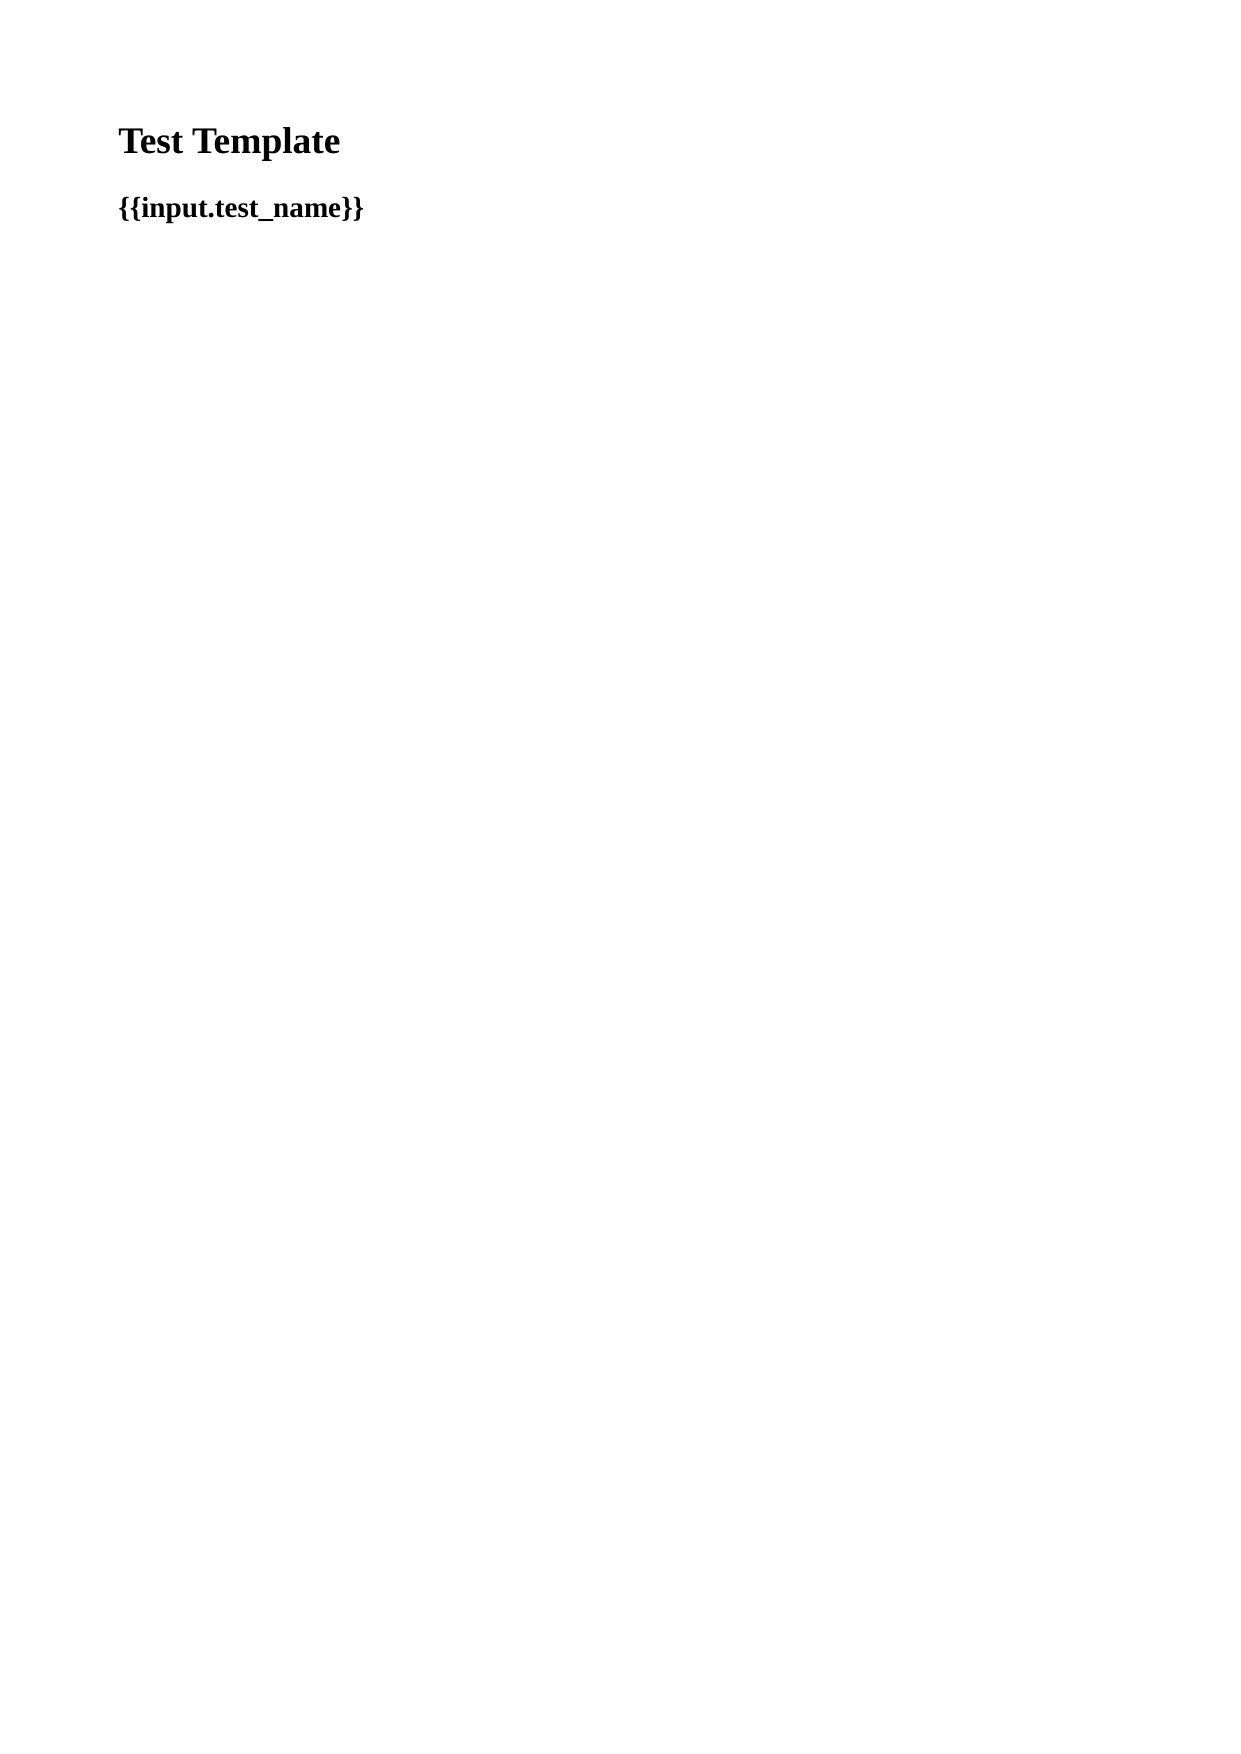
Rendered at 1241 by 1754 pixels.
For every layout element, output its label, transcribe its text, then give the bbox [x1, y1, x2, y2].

text {{input.test_name}} [118, 190, 1122, 223]
text Test Template [118, 118, 1122, 161]
